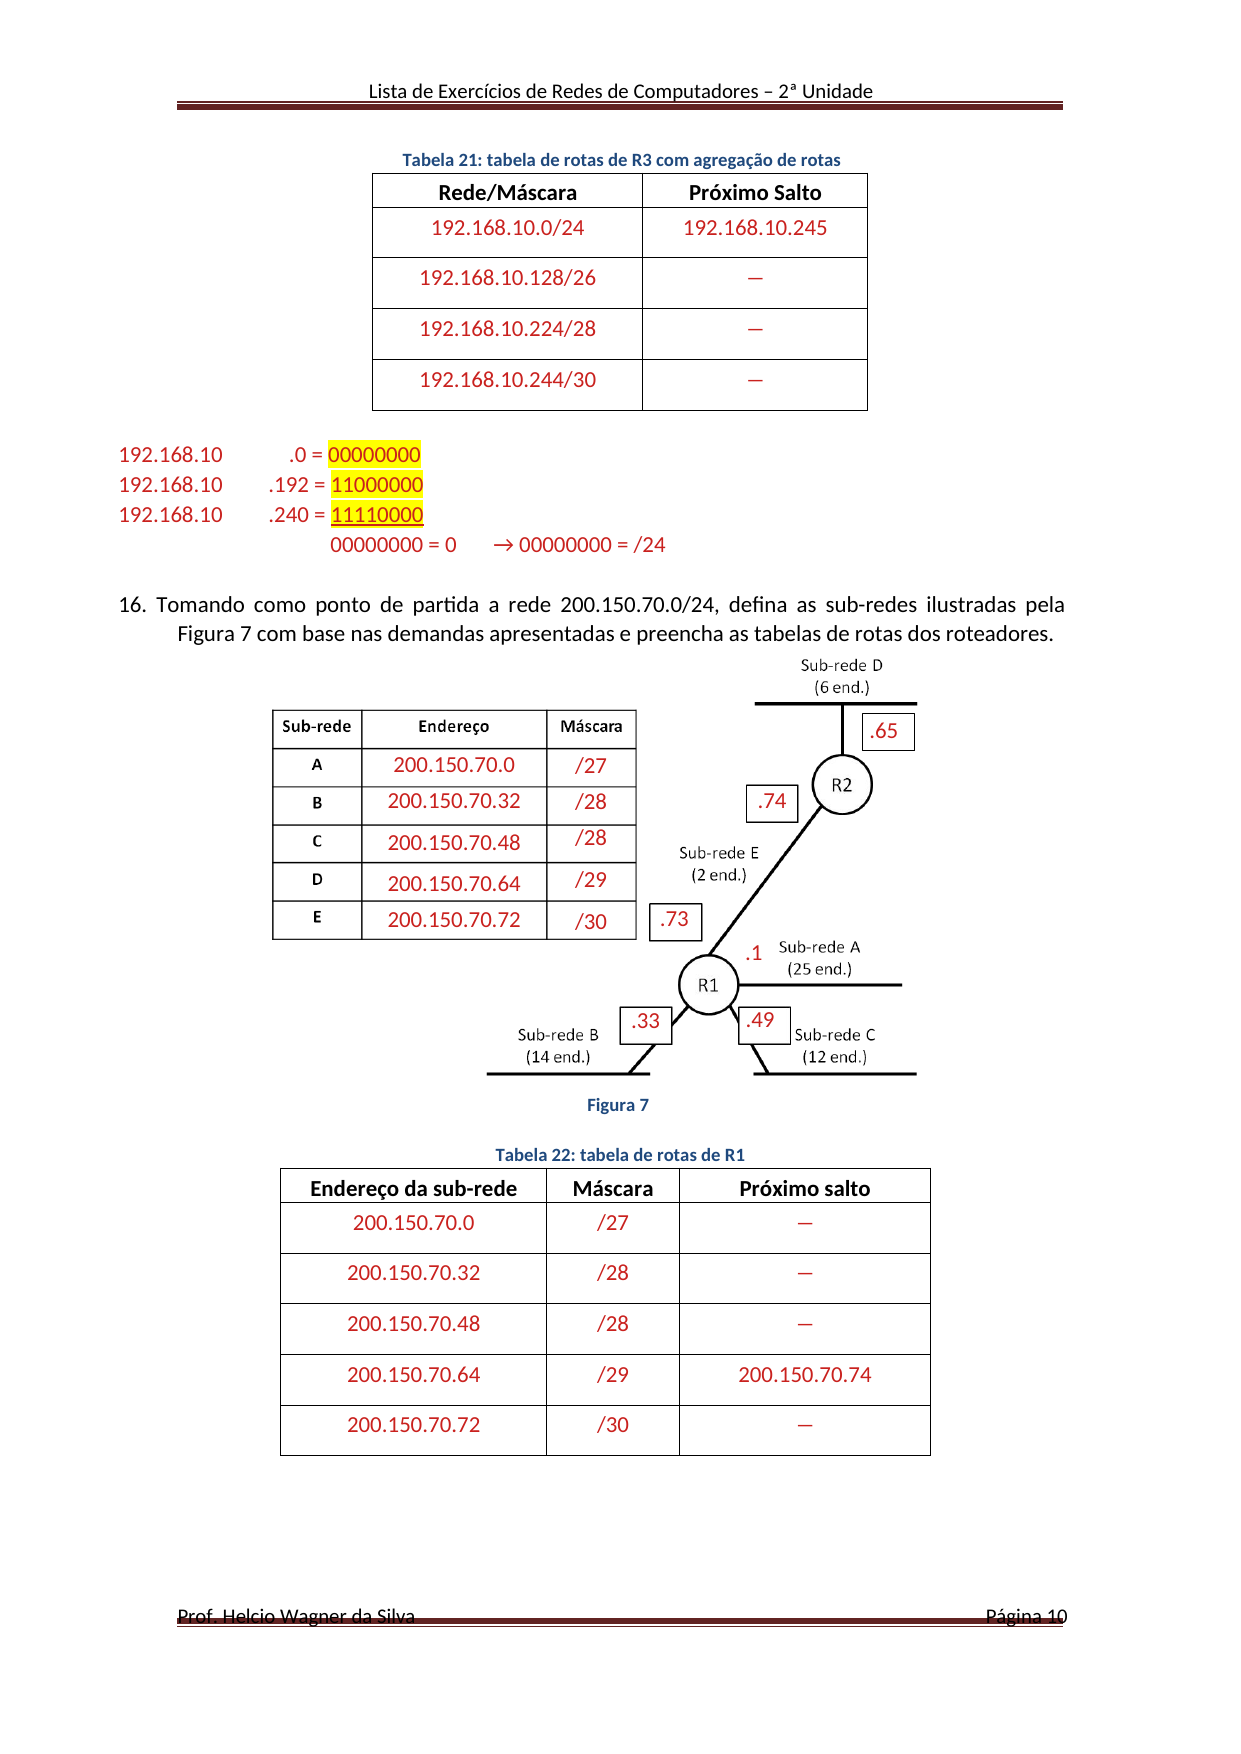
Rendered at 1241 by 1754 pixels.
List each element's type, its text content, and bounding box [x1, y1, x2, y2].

table_cell 200.150.70.74 [680, 1355, 930, 1404]
table_cell ― [680, 1203, 930, 1252]
table_cell 192.168.10.224/28 [373, 309, 642, 359]
table_cell ― [680, 1304, 930, 1354]
table_header Rede/Máscara [373, 174, 642, 207]
table_cell 192.168.10.244/30 [373, 360, 642, 409]
table_cell 200.150.70.48 [281, 1304, 546, 1354]
table_cell /28 [547, 1254, 679, 1303]
table_header Endereço da sub-rede [281, 1169, 546, 1202]
picture [263, 648, 918, 1076]
table_cell /29 [547, 1355, 679, 1404]
table_cell ― [680, 1406, 930, 1455]
table_cell ― [643, 360, 867, 409]
table_cell 192.168.10.245 [643, 208, 867, 257]
table_header Máscara [547, 1169, 679, 1202]
table_header Próximo Salto [643, 174, 867, 207]
table_cell /28 [547, 1304, 679, 1354]
text 192.168.10 .192 = 11000000 [118, 470, 1068, 498]
text 00000000 = 0 → 00000000 = /24 [118, 530, 1068, 558]
text 192.168.10 .240 = 11110000 [118, 500, 1068, 528]
text 192.168.10 .0 = 00000000 [118, 440, 1068, 468]
table_cell /27 [547, 1203, 679, 1252]
text 16. Tomando como ponto de partida a rede 200.150.70.0/24, defina as sub-redes ilustradas pela Figura 7 com base nas demandas apresentadas e preencha as tabelas de rotas dos roteadores. [118, 590, 1068, 647]
table_cell 192.168.10.128/26 [373, 258, 642, 308]
table_cell ― [643, 309, 867, 359]
table_cell /30 [547, 1406, 679, 1455]
table_cell 200.150.70.0 [281, 1203, 546, 1252]
table_header Próximo salto [680, 1169, 930, 1202]
subtitle Tabela 21: tabela de rotas de R3 com agregação de rotas [248, 148, 996, 171]
table_cell 200.150.70.72 [281, 1406, 546, 1455]
table_cell 200.150.70.64 [281, 1355, 546, 1404]
table_cell 200.150.70.32 [281, 1254, 546, 1303]
table_cell ― [643, 258, 867, 308]
subtitle Tabela 22: tabela de rotas de R1 [248, 1143, 993, 1166]
table_cell ― [680, 1254, 930, 1303]
subtitle Figura 7 [248, 1093, 993, 1116]
table_cell 192.168.10.0/24 [373, 208, 642, 257]
